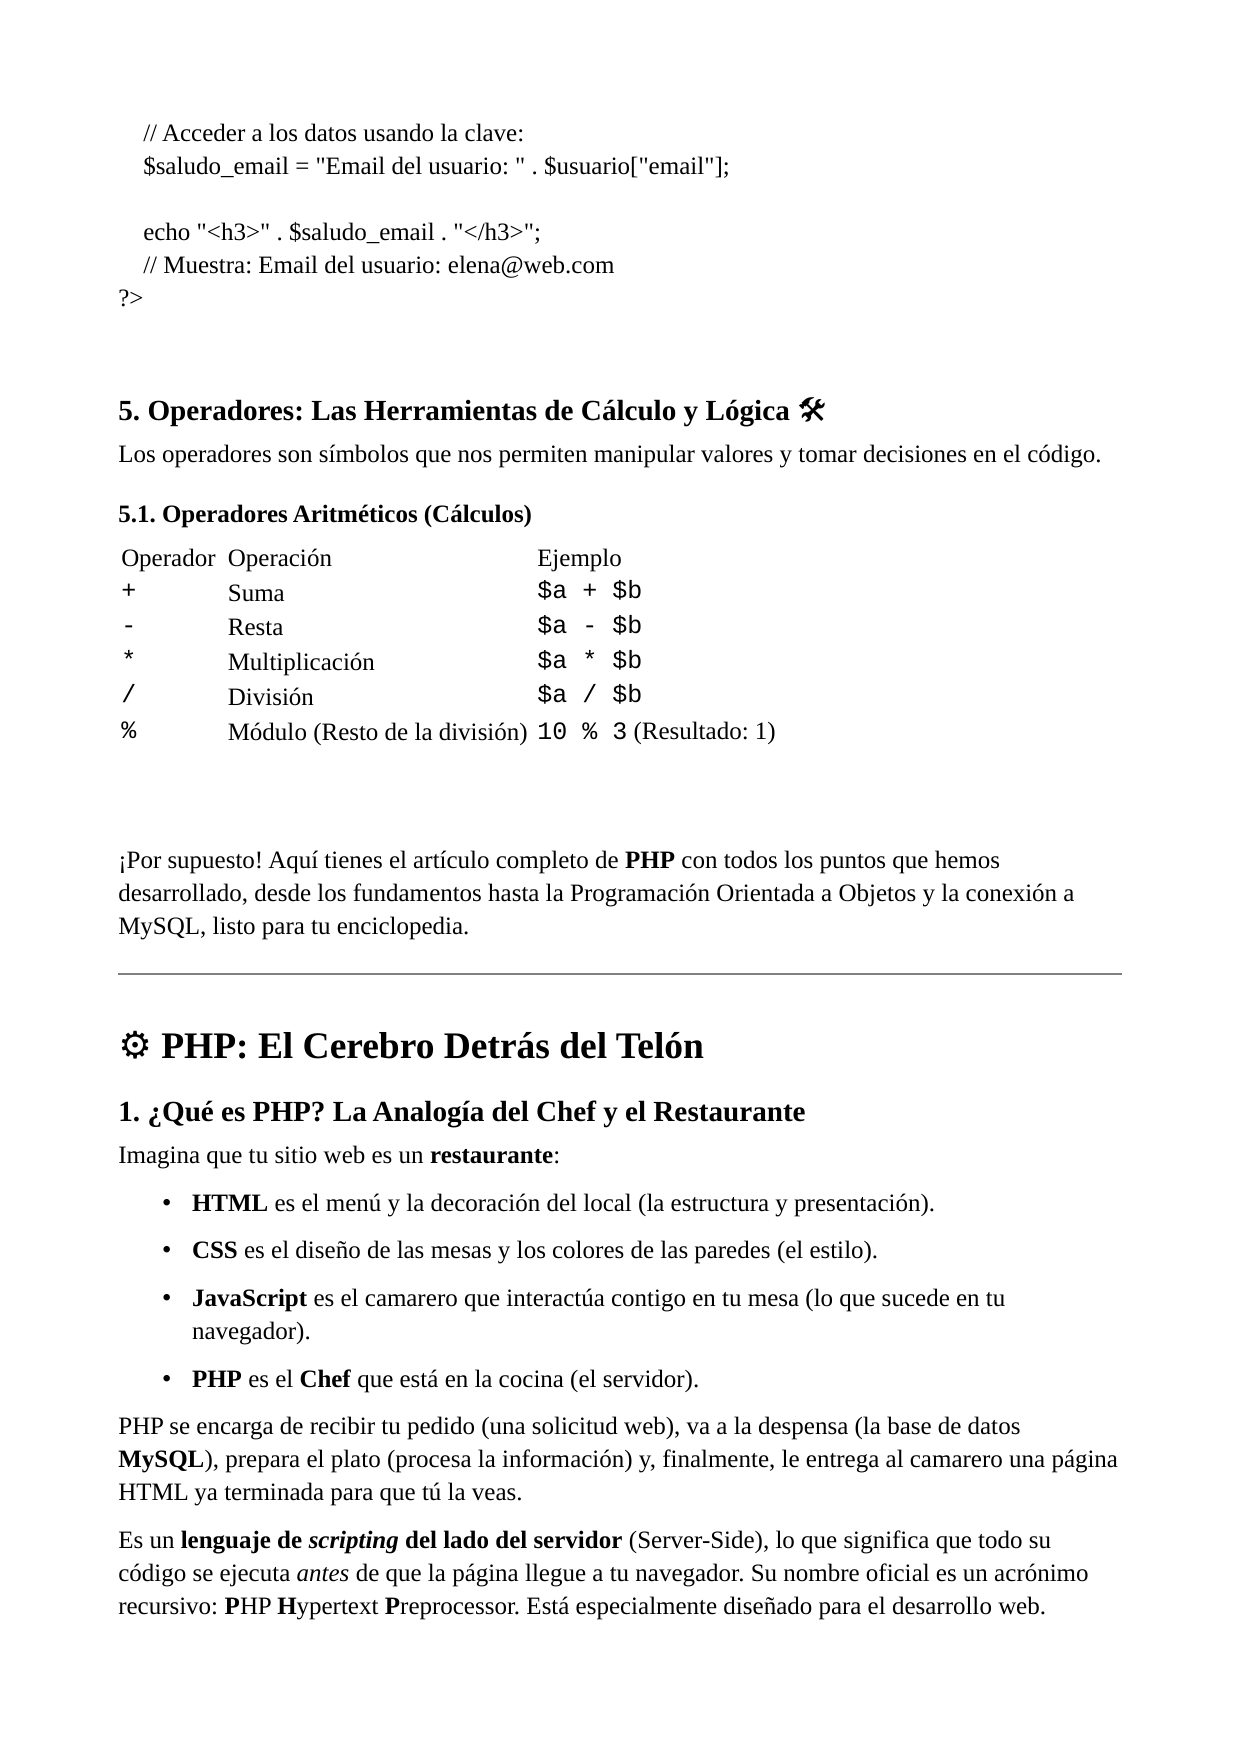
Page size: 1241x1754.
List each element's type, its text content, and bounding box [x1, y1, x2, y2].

table_cell Multiplicación [225, 644, 534, 679]
table_cell / [118, 679, 225, 713]
table_header Operador [118, 540, 225, 575]
table_cell - [118, 610, 225, 644]
text ¡Por supuesto! Aquí tienes el artículo completo de PHP con todos los puntos que hemos desarrollado, desde los fundamentos hasta la Programación Orientada a Objetos y la conexión a MySQL, listo para tu enciclopedia. [118, 845, 1122, 940]
table_cell $a * $b [534, 644, 789, 679]
list PHP es el Chef que está en la cocina (el servidor). [162, 1364, 1122, 1392]
text // Acceder a los datos usando la clave: $saludo_email = "Email del usuario: " . $usuario["email"]; echo "<h3>" . $saludo_email . "</h3>"; // Muestra: Email del usuario: elena@web.com ?> [118, 118, 1122, 312]
table_cell División [225, 679, 534, 713]
table_cell Suma [225, 575, 534, 609]
list CSS es el diseño de las mesas y los colores de las paredes (el estilo). [162, 1235, 1122, 1264]
table_header Operación [225, 540, 534, 575]
table_cell $a / $b [534, 679, 789, 713]
table_cell + [118, 575, 225, 609]
table_header Ejemplo [534, 540, 789, 575]
subtitle ⚙️ PHP: El Cerebro Detrás del Telón [118, 1024, 1122, 1067]
subtitle 5.1. Operadores Aritméticos (Cálculos) [118, 499, 1122, 528]
subtitle 5. Operadores: Las Herramientas de Cálculo y Lógica 🛠️ [118, 393, 1122, 427]
list HTML es el menú y la decoración del local (la estructura y presentación). [162, 1188, 1122, 1217]
table_cell % [118, 713, 225, 750]
table_cell Módulo (Resto de la división) [225, 713, 534, 750]
table_cell 10 % 3 (Resultado: 1) [534, 713, 789, 750]
text Imagina que tu sitio web es un restaurante: [118, 1140, 1122, 1169]
list JavaScript es el camarero que interactúa contigo en tu mesa (lo que sucede en tu navegador). [162, 1283, 1122, 1345]
text Es un lenguaje de scripting del lado del servidor (Server-Side), lo que significa que todo su código se ejecuta antes de que la página llegue a tu navegador. Su nombre oficial es un acrónimo recursivo: PHP Hypertext Preprocessor. Está especialmente diseñado para el desarrollo web. [118, 1525, 1122, 1620]
subtitle 1. ¿Qué es PHP? La Analogía del Chef y el Restaurante 👨‍🍳 [118, 1094, 1122, 1128]
text PHP se encarga de recibir tu pedido (una solicitud web), va a la despensa (la base de datos MySQL), prepara el plato (procesa la información) y, finalmente, le entrega al camarero una página HTML ya terminada para que tú la veas. [118, 1411, 1122, 1506]
table_cell * [118, 644, 225, 679]
text Los operadores son símbolos que nos permiten manipular valores y tomar decisiones en el código. [118, 439, 1122, 468]
table_cell Resta [225, 610, 534, 644]
table_cell $a - $b [534, 610, 789, 644]
table_cell $a + $b [534, 575, 789, 609]
